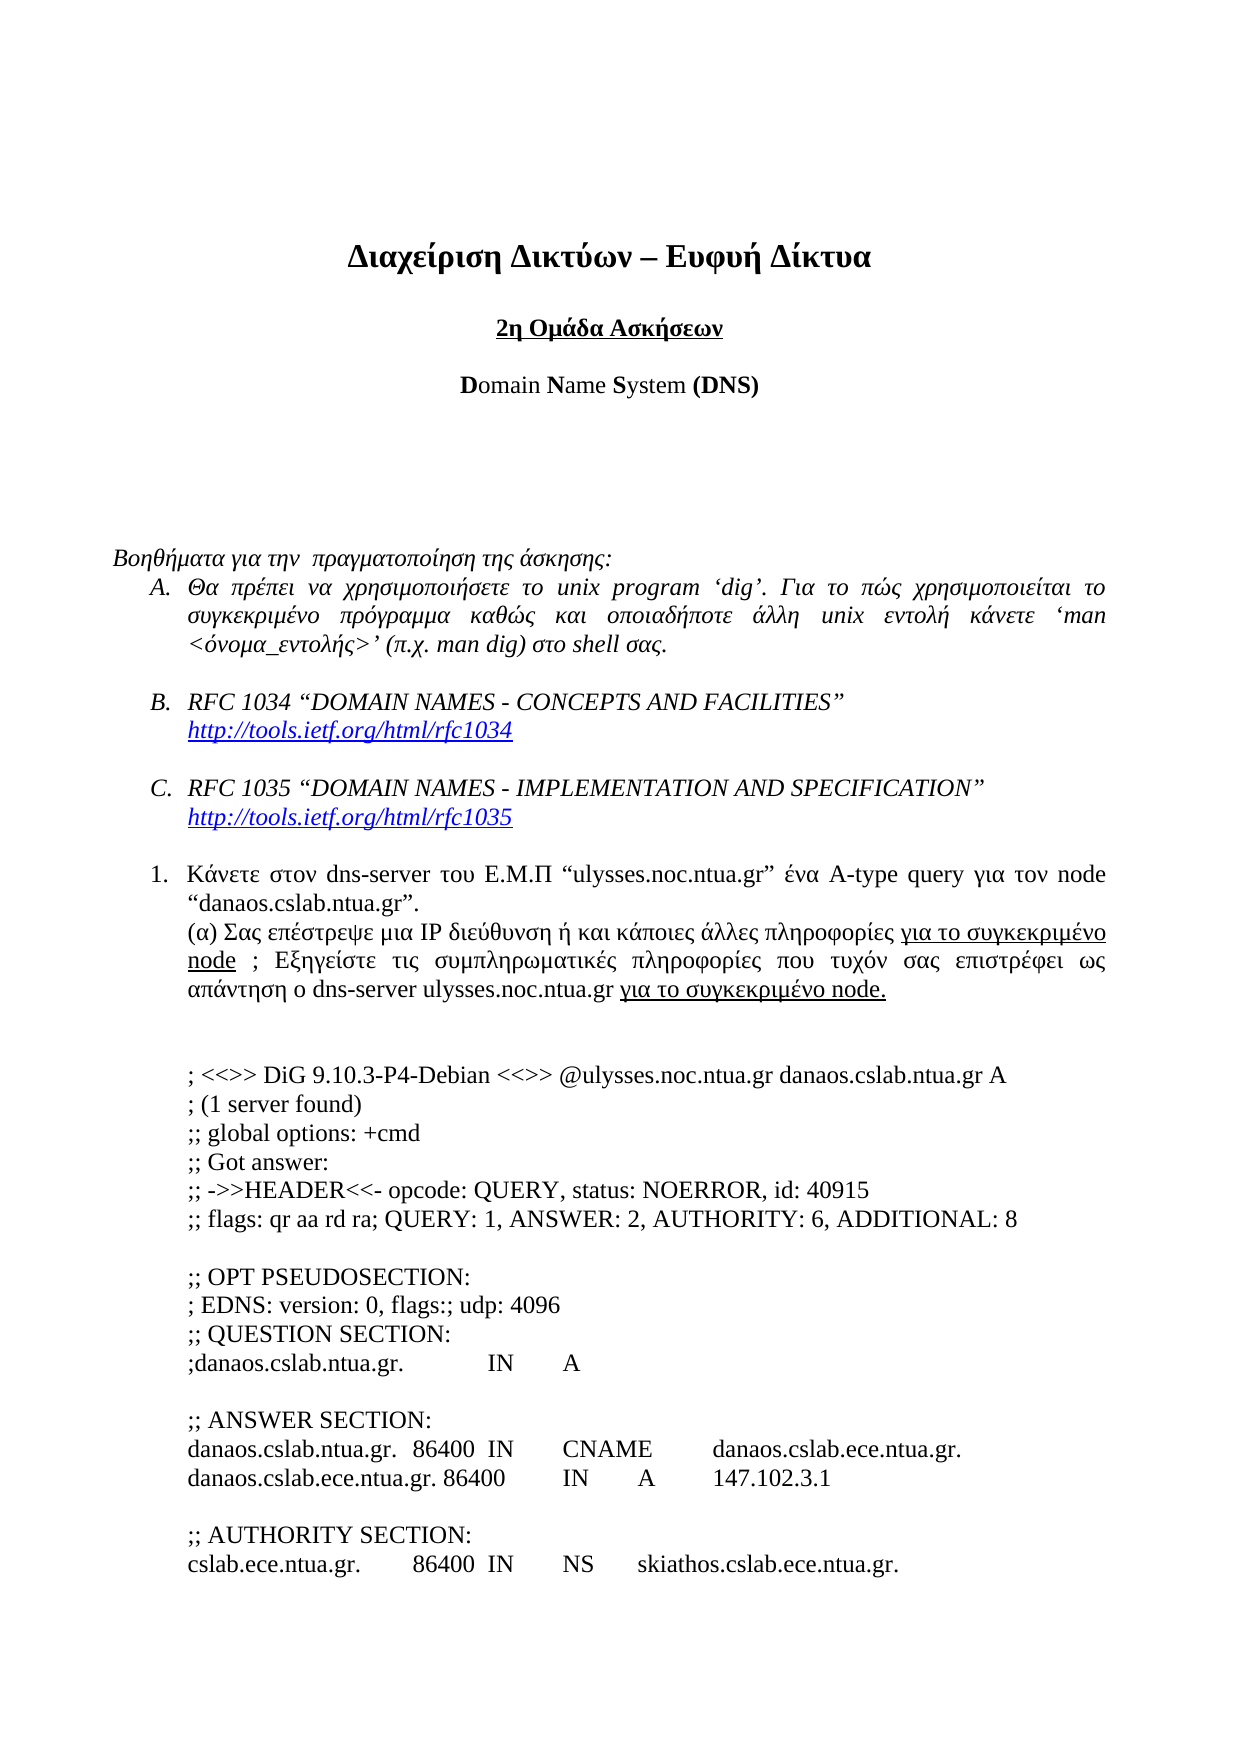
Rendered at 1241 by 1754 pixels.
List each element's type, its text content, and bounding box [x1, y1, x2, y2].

text (α) Σας επέστρεψε μια IP διεύθυνση ή και κάποιες άλλες πληροφορίες για το συγκεκριμένο node ; Εξηγείστε τις συμπληρωματικές πληροφορίες που τυχόν σας επιστρέφει ως απάντηση ο dns-server ulysses.noc.ntua.gr για το συγκεκριμένο node. [187, 917, 1106, 1003]
text ;; ->>HEADER<<- opcode: QUERY, status: NOERROR, id: 40915 [187, 1175, 1106, 1204]
text ;; ANSWER SECTION: [187, 1405, 1106, 1434]
text danaos.cslab.ece.ntua.gr. 86400 IN A 147.102.3.1 [187, 1463, 1106, 1492]
text cslab.ece.ntua.gr. 86400 IN NS skiathos.cslab.ece.ntua.gr. [187, 1549, 1106, 1578]
text ;; flags: qr aa rd ra; QUERY: 1, ANSWER: 2, AUTHORITY: 6, ADDITIONAL: 8 [187, 1204, 1106, 1233]
list Κάνετε στον dns-server του Ε.Μ.Π “ulysses.noc.ntua.gr” ένα A-type query για τον node “danaos.cslab.ntua.gr”. [150, 859, 1106, 917]
text ; (1 server found) [187, 1089, 1106, 1118]
text Βοηθήματα για την πραγματοποίηση της άσκησης: [112, 543, 1106, 572]
text ;; AUTHORITY SECTION: [187, 1520, 1106, 1549]
list RFC 1035 “DOMAIN NAMES - IMPLEMENTATION AND SPECIFICATION” http://tools.ietf.org/html/rfc1035 [150, 773, 1106, 830]
list Θα πρέπει να χρησιμοποιήσετε το unix program ‘dig’. Για το πώς χρησιμοποιείται το συγκεκριμένο πρόγραμμα καθώς και οποιαδήποτε άλλη unix εντολή κάνετε ‘man <όνομα_εντολής>’ (π.χ. man dig) στο shell σας. [150, 572, 1106, 687]
text ;; Got answer: [187, 1147, 1106, 1175]
text ;; OPT PSEUDOSECTION: [187, 1262, 1106, 1290]
subtitle Διαχείριση Δικτύων – Ευφυή Δίκτυα [112, 236, 1106, 274]
text ;; QUESTION SECTION: [187, 1319, 1106, 1348]
text ;; global options: +cmd [187, 1118, 1106, 1147]
list RFC 1034 “DOMAIN NAMES - CONCEPTS AND FACILITIES” http://tools.ietf.org/html/rfc1034 [150, 687, 1106, 773]
text danaos.cslab.ntua.gr. 86400 IN CNAME danaos.cslab.ece.ntua.gr. [187, 1434, 1106, 1463]
text Domain Name System (DNS) [112, 370, 1106, 399]
subtitle 2η Ομάδα Ασκήσεων [112, 313, 1106, 342]
text ; <<>> DiG 9.10.3-P4-Debian <<>> @ulysses.noc.ntua.gr danaos.cslab.ntua.gr A [187, 1060, 1106, 1089]
text ;danaos.cslab.ntua.gr. IN A [187, 1348, 1106, 1377]
text ; EDNS: version: 0, flags:; udp: 4096 [187, 1290, 1106, 1319]
